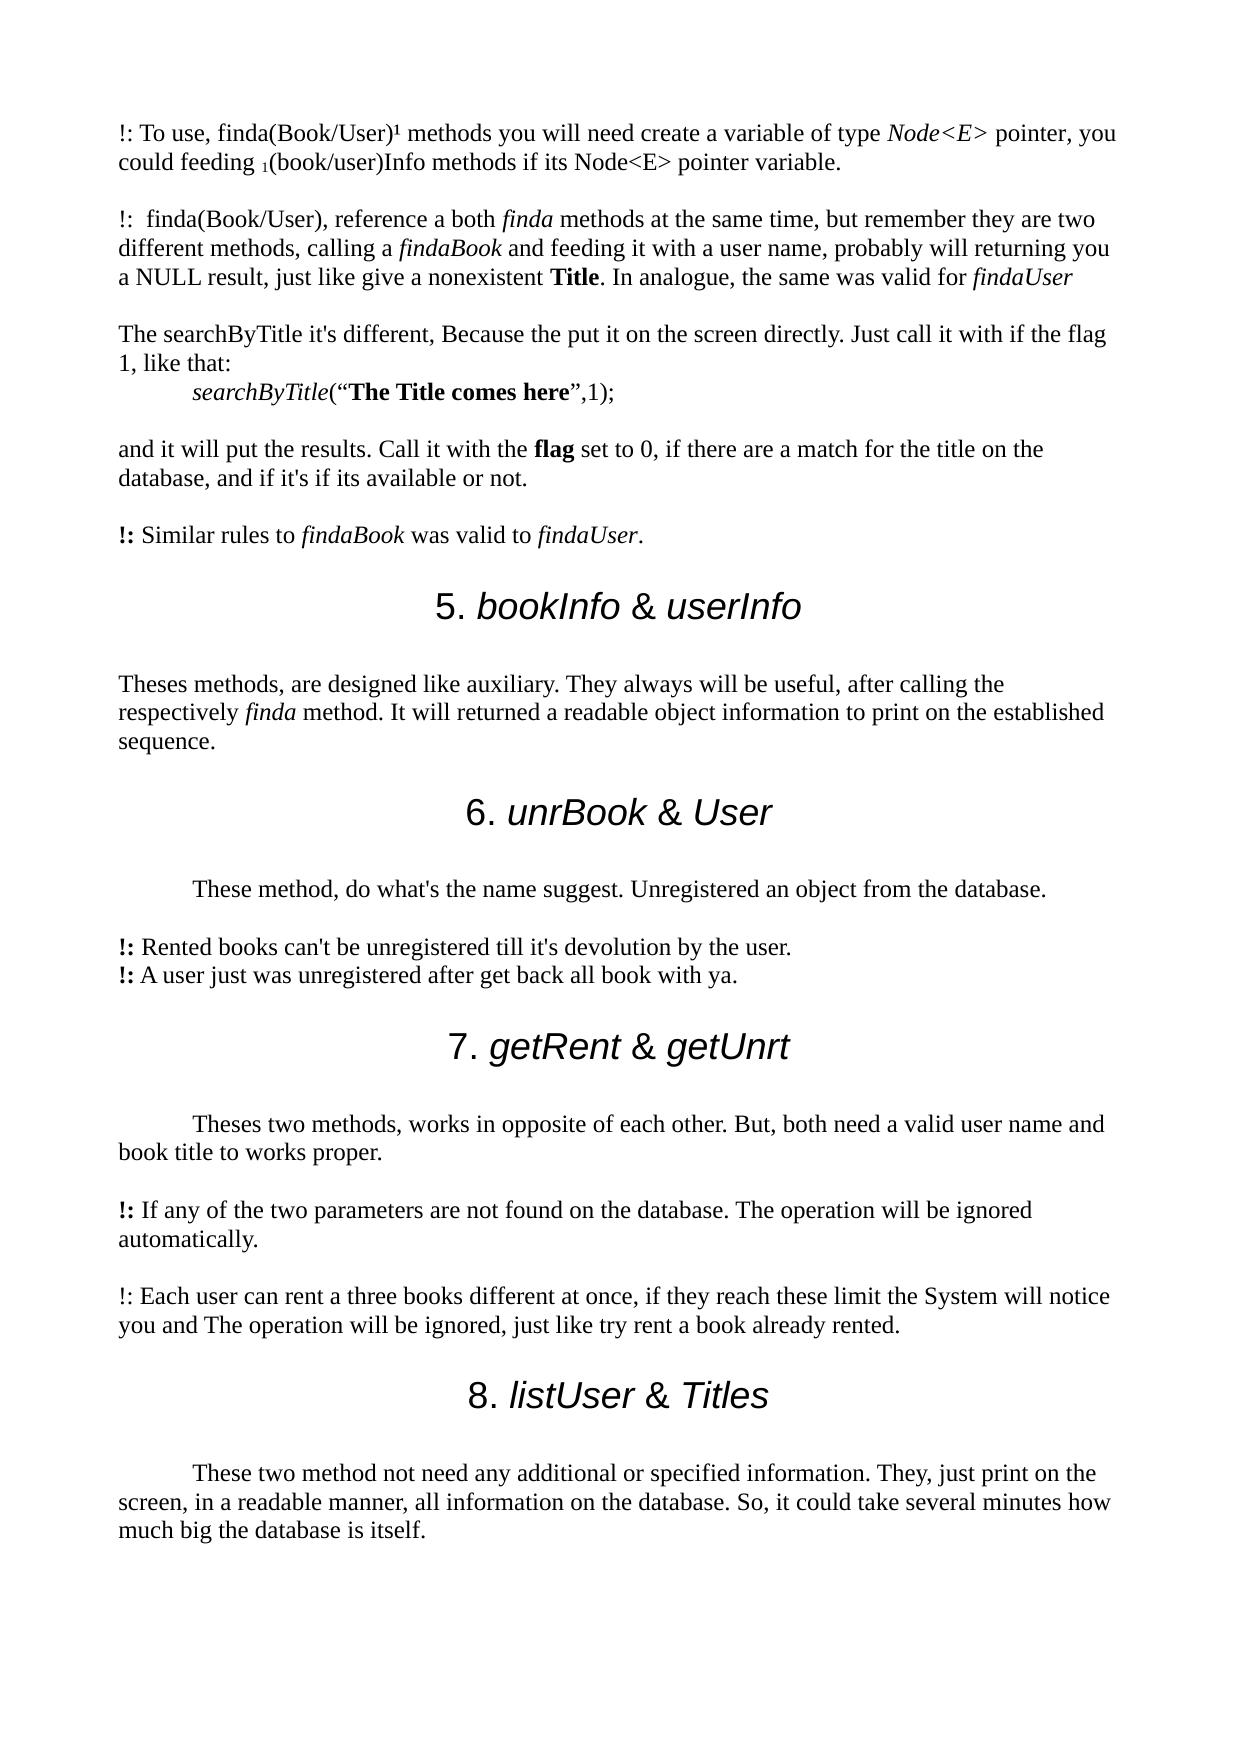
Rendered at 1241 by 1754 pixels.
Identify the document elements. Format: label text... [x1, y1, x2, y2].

subtitle 8. listUser & Titles [118, 1374, 1122, 1417]
text Theses methods, are designed like auxiliary. They always will be useful, after calling the respectively finda method. It will returned a readable object information to print on the established sequence. [118, 669, 1122, 755]
subtitle 6. unrBook & User [118, 790, 1122, 833]
subtitle 5. bookInfo & userInfo [118, 584, 1122, 627]
text These two method not need any additional or specified information. They, just print on the screen, in a readable manner, all information on the database. So, it could take several minutes how much big the database is itself. [118, 1458, 1122, 1544]
text !: Each user can rent a three books different at once, if they reach these limit the System will notice you and The operation will be ignored, just like try rent a book already rented. [118, 1281, 1122, 1339]
text !: Similar rules to findaBook was valid to findaUser. [118, 521, 1122, 549]
text and it will put the results. Call it with the flag set to 0, if there are a match for the title on the database, and if it's if its available or not. [118, 434, 1122, 492]
text These method, do what's the name suggest. Unregistered an object from the database. [118, 874, 1122, 903]
text !: finda(Book/User), reference a both finda methods at the same time, but remember they are two different methods, calling a findaBook and feeding it with a user name, probably will returning you a NULL result, just like give a nonexistent Title. In analogue, the same was valid for findaUser [118, 204, 1122, 291]
text Theses two methods, works in opposite of each other. But, both need a valid user name and book title to works proper. [118, 1109, 1122, 1166]
text searchByTitle(“The Title comes here”,1); [118, 377, 1122, 406]
subtitle 7. getRent & getUnrt [118, 1024, 1122, 1067]
text The searchByTitle it's different, Because the put it on the screen directly. Just call it with if the flag 1, like that: [118, 319, 1122, 377]
text !: To use, finda(Book/User)¹ methods you will need create a variable of type Node<E> pointer, you could feeding 1(book/user)Info methods if its Node<E> pointer variable. [118, 118, 1122, 176]
text !: If any of the two parameters are not found on the database. The operation will be ignored automatically. [118, 1195, 1122, 1252]
text !: A user just was unregistered after get back all book with ya. [118, 961, 1122, 989]
text !: Rented books can't be unregistered till it's devolution by the user. [118, 932, 1122, 961]
